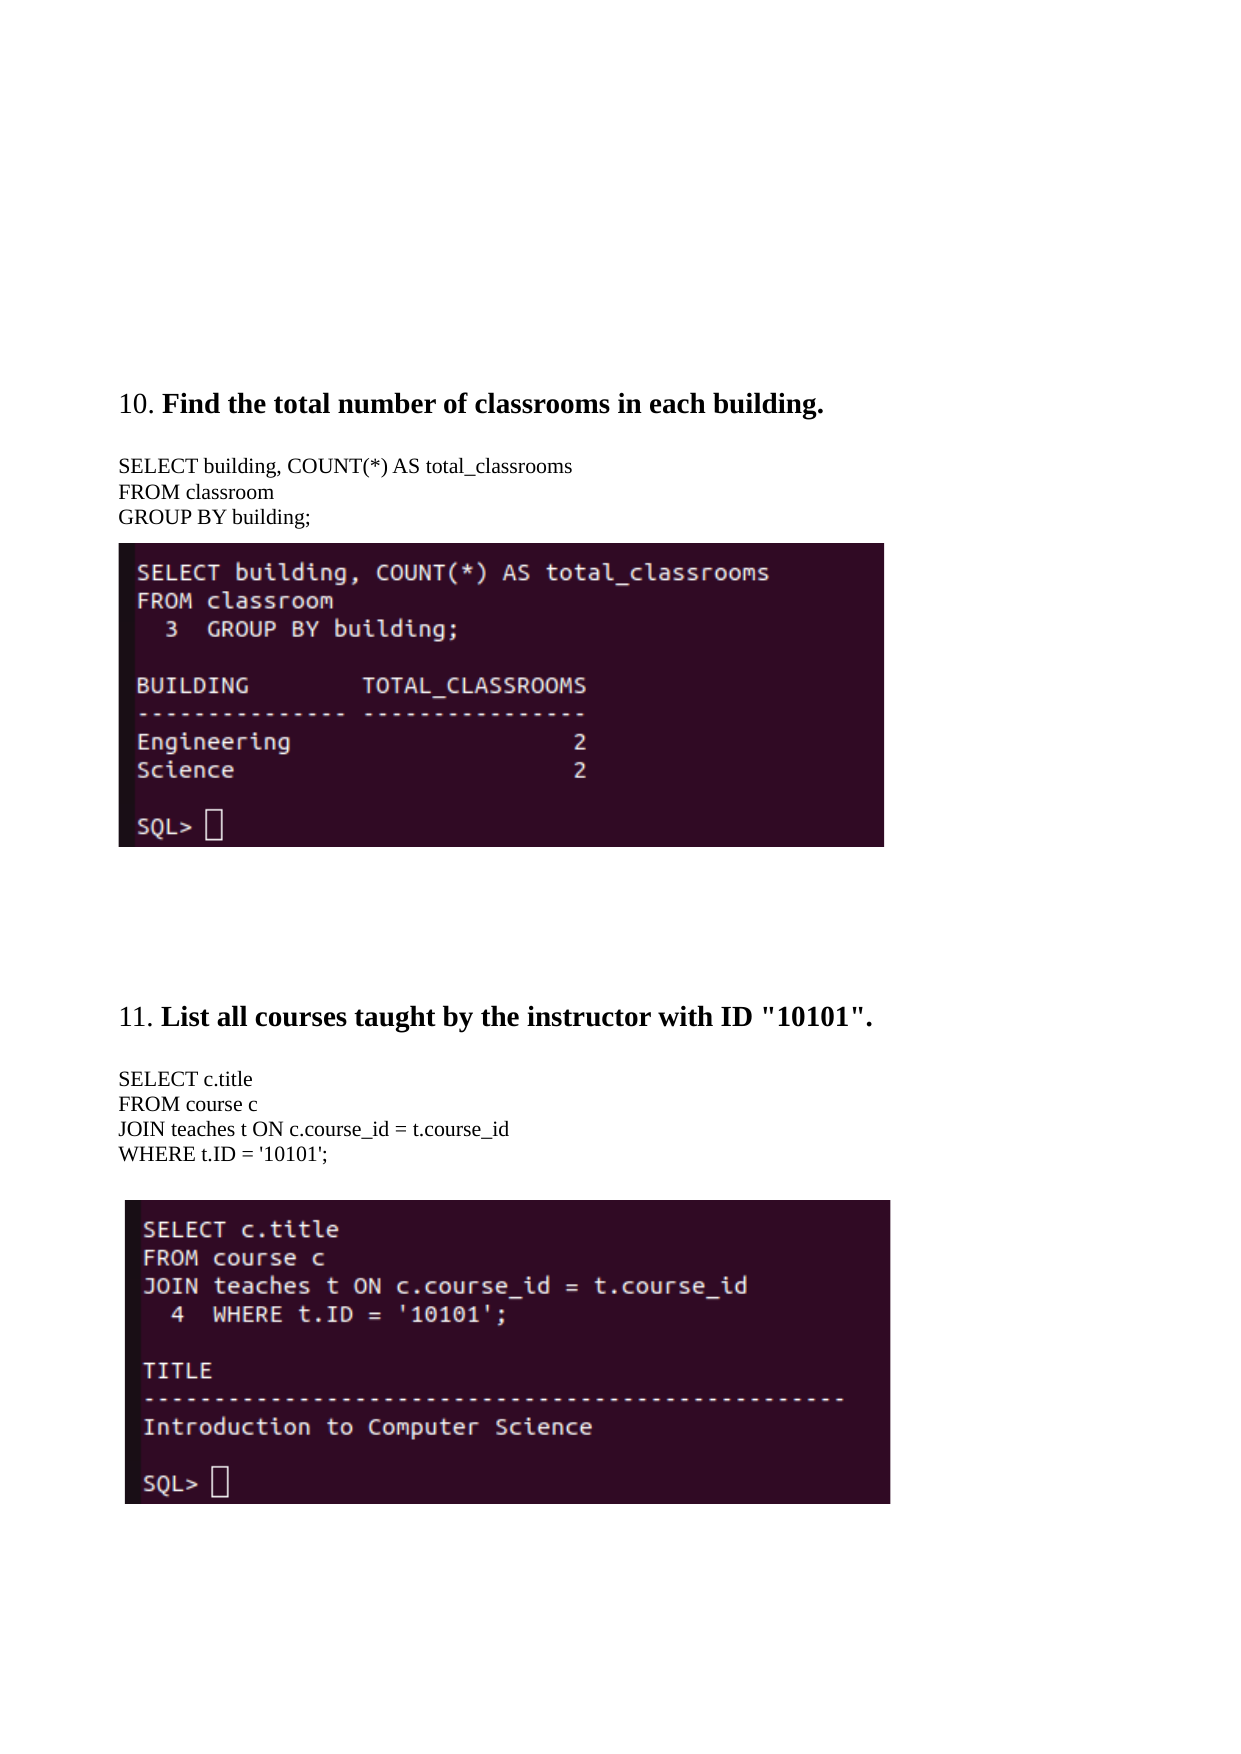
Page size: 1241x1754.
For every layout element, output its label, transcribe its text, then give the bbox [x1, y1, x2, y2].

text 10. Find the total number of classrooms in each building. [118, 386, 1122, 420]
text SELECT building, COUNT(*) AS total_classrooms [118, 453, 1122, 479]
text FROM classroom [118, 479, 1122, 504]
text WHERE t.ID = '10101'; [118, 1141, 1122, 1167]
picture [124, 1200, 891, 1504]
text 11. List all courses taught by the instructor with ID "10101". [118, 999, 1122, 1032]
text SELECT c.title [118, 1066, 1122, 1091]
picture [118, 543, 885, 847]
text GROUP BY building; [118, 504, 1122, 529]
text FROM course c [118, 1091, 1122, 1116]
text JOIN teaches t ON c.course_id = t.course_id [118, 1116, 1122, 1141]
